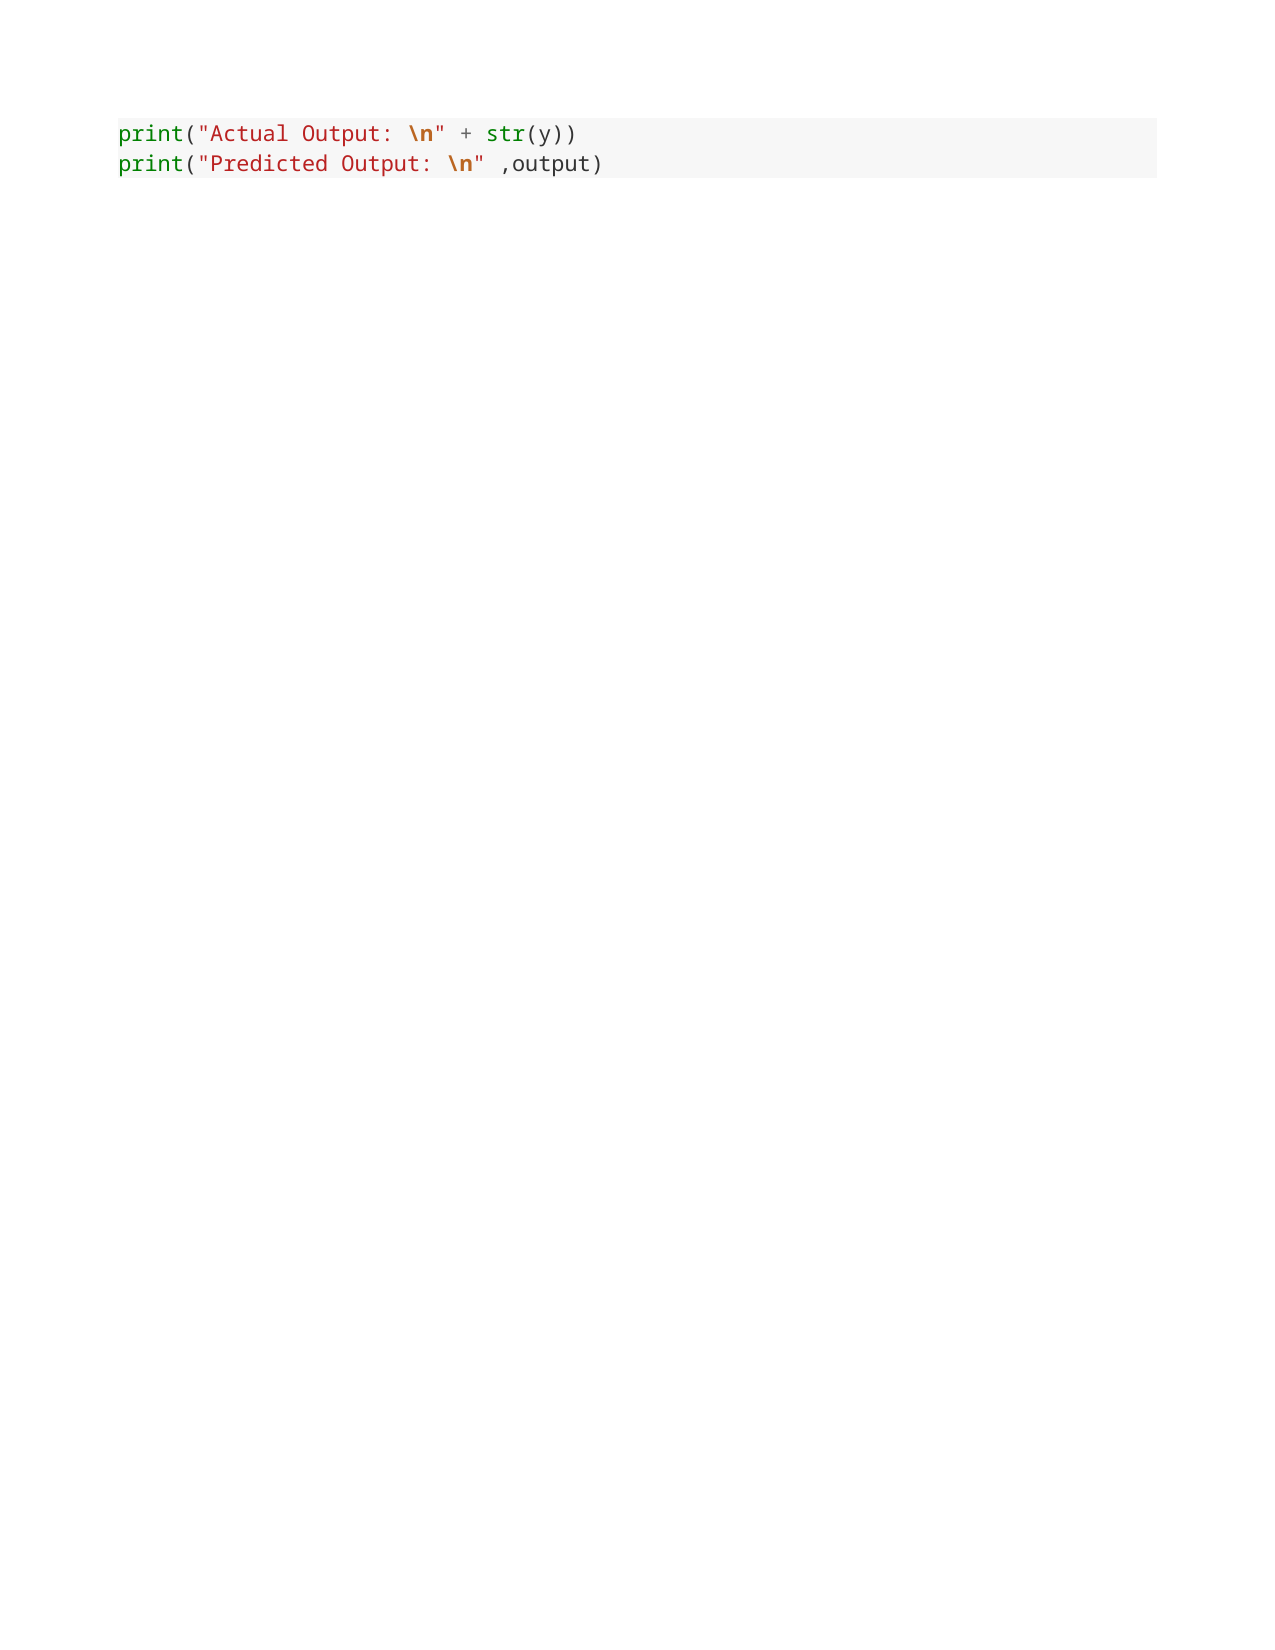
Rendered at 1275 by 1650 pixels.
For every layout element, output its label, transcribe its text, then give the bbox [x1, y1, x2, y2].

text print("Actual Output: \n" + str(y)) [118, 118, 1157, 148]
text print("Predicted Output: \n" ,output) [118, 148, 1157, 178]
